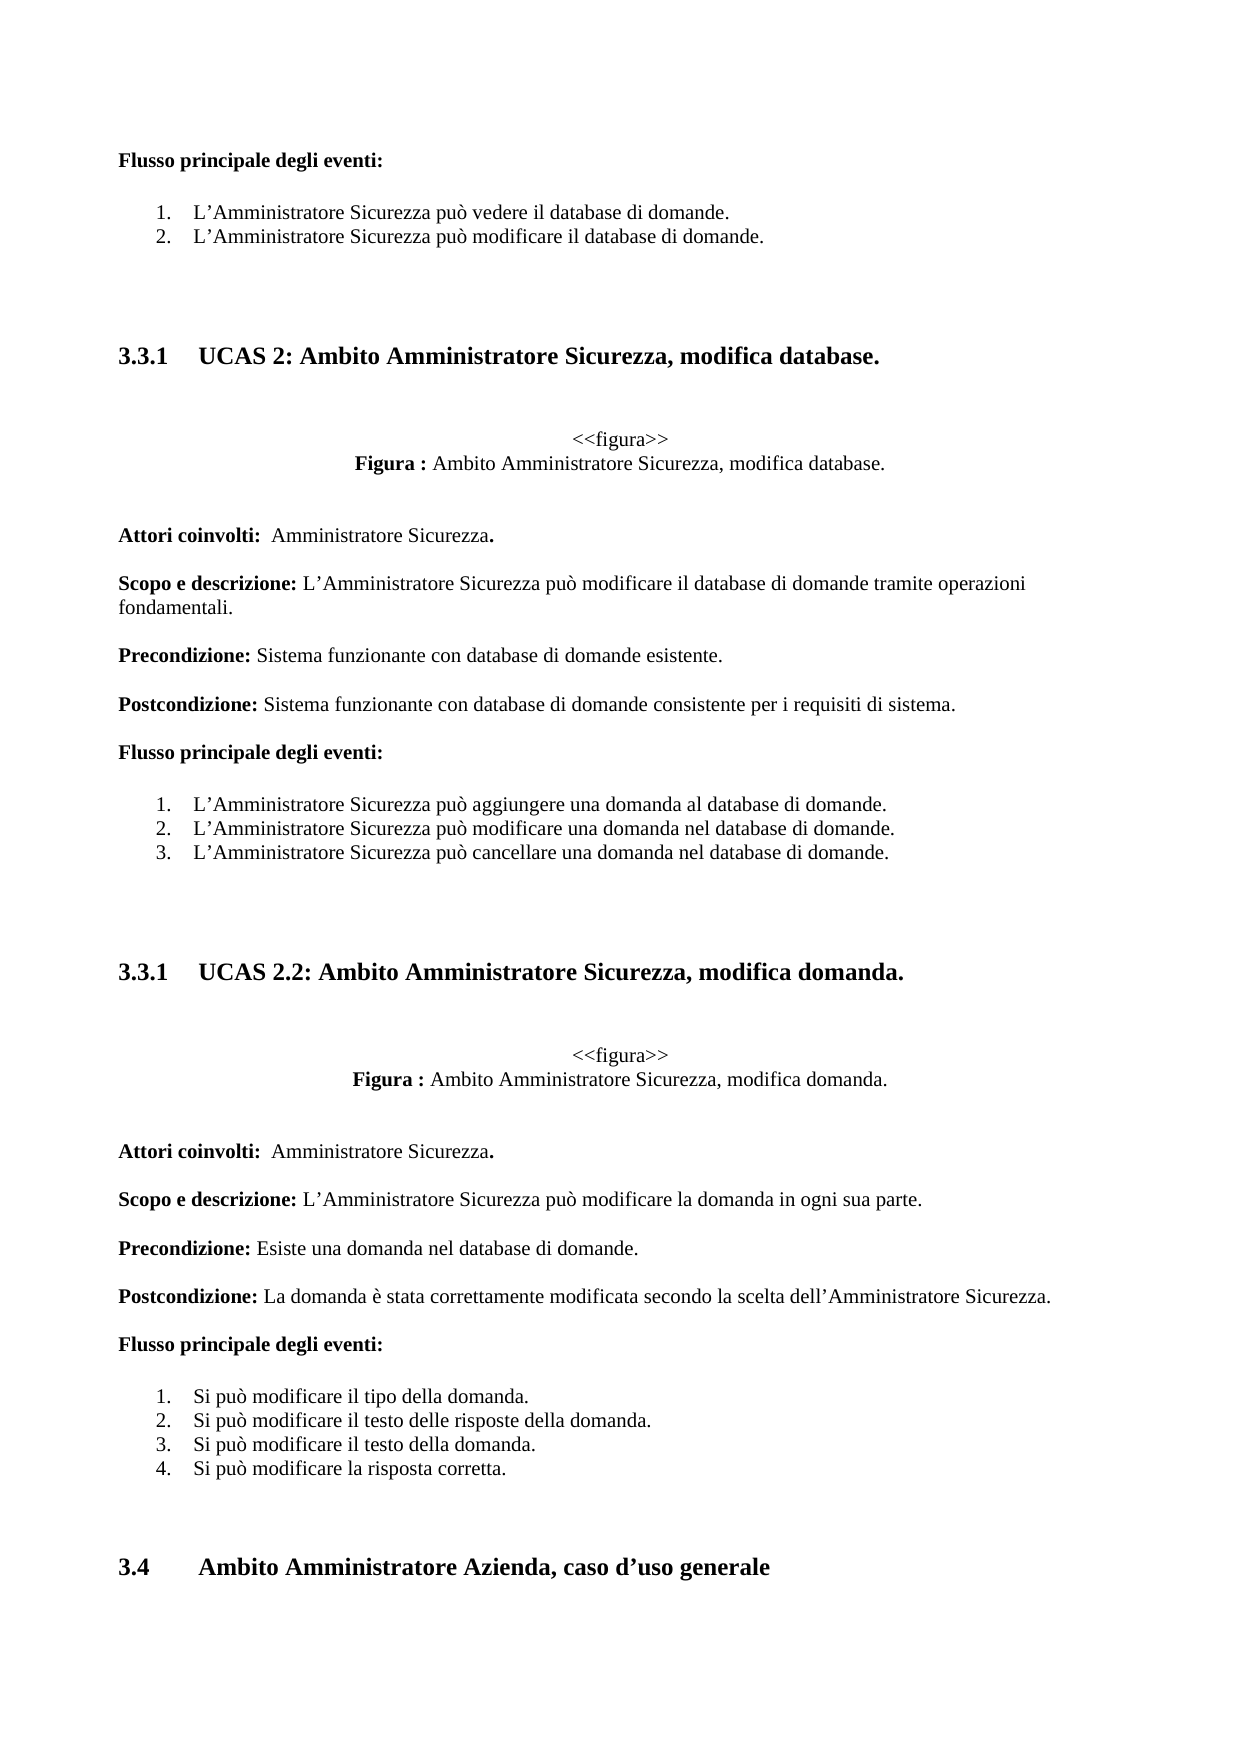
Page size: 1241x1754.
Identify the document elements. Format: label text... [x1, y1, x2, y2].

text <<figura>> [118, 427, 1122, 451]
list L’Amministratore Sicurezza può modificare una domanda nel database di domande. [156, 816, 1122, 840]
text Flusso principale degli eventi: [118, 740, 1122, 792]
subtitle 3.3.1 UCAS 2.2: Ambito Amministratore Sicurezza, modifica domanda. [118, 957, 1122, 986]
text Precondizione: Esiste una domanda nel database di domande. [118, 1236, 1122, 1259]
list Si può modificare il tipo della domanda. [156, 1384, 1122, 1408]
text Postcondizione: Sistema funzionante con database di domande consistente per i requisiti di sistema. [118, 692, 1122, 716]
text Scopo e descrizione: L’Amministratore Sicurezza può modificare la domanda in ogni sua parte. [118, 1187, 1122, 1211]
text Attori coinvolti: Amministratore Sicurezza. [118, 523, 1122, 547]
text Figura : Ambito Amministratore Sicurezza, modifica domanda. [118, 1067, 1122, 1091]
text Scopo e descrizione: L’Amministratore Sicurezza può modificare il database di domande tramite operazioni fondamentali. [118, 571, 1122, 619]
text Attori coinvolti: Amministratore Sicurezza. [118, 1139, 1122, 1163]
list L’Amministratore Sicurezza può modificare il database di domande. [156, 224, 1122, 248]
text Flusso principale degli eventi: [118, 148, 1122, 200]
list L’Amministratore Sicurezza può vedere il database di domande. [156, 200, 1122, 224]
list L’Amministratore Sicurezza può cancellare una domanda nel database di domande. [156, 840, 1122, 864]
text Figura : Ambito Amministratore Sicurezza, modifica database. [118, 451, 1122, 475]
subtitle 3.3.1 UCAS 2: Ambito Amministratore Sicurezza, modifica database. [118, 341, 1122, 369]
list Si può modificare la risposta corretta. [156, 1456, 1122, 1480]
text 3.4 Ambito Amministratore Azienda, caso d’uso generale [118, 1552, 1122, 1581]
text Precondizione: Sistema funzionante con database di domande esistente. [118, 643, 1122, 667]
list Si può modificare il testo delle risposte della domanda. [156, 1408, 1122, 1432]
text <<figura>> [118, 1043, 1122, 1067]
list L’Amministratore Sicurezza può aggiungere una domanda al database di domande. [156, 792, 1122, 816]
text Postcondizione: La domanda è stata correttamente modificata secondo la scelta dell’Amministratore Sicurezza. [118, 1284, 1122, 1308]
text Flusso principale degli eventi: [118, 1332, 1122, 1384]
list Si può modificare il testo della domanda. [156, 1432, 1122, 1456]
